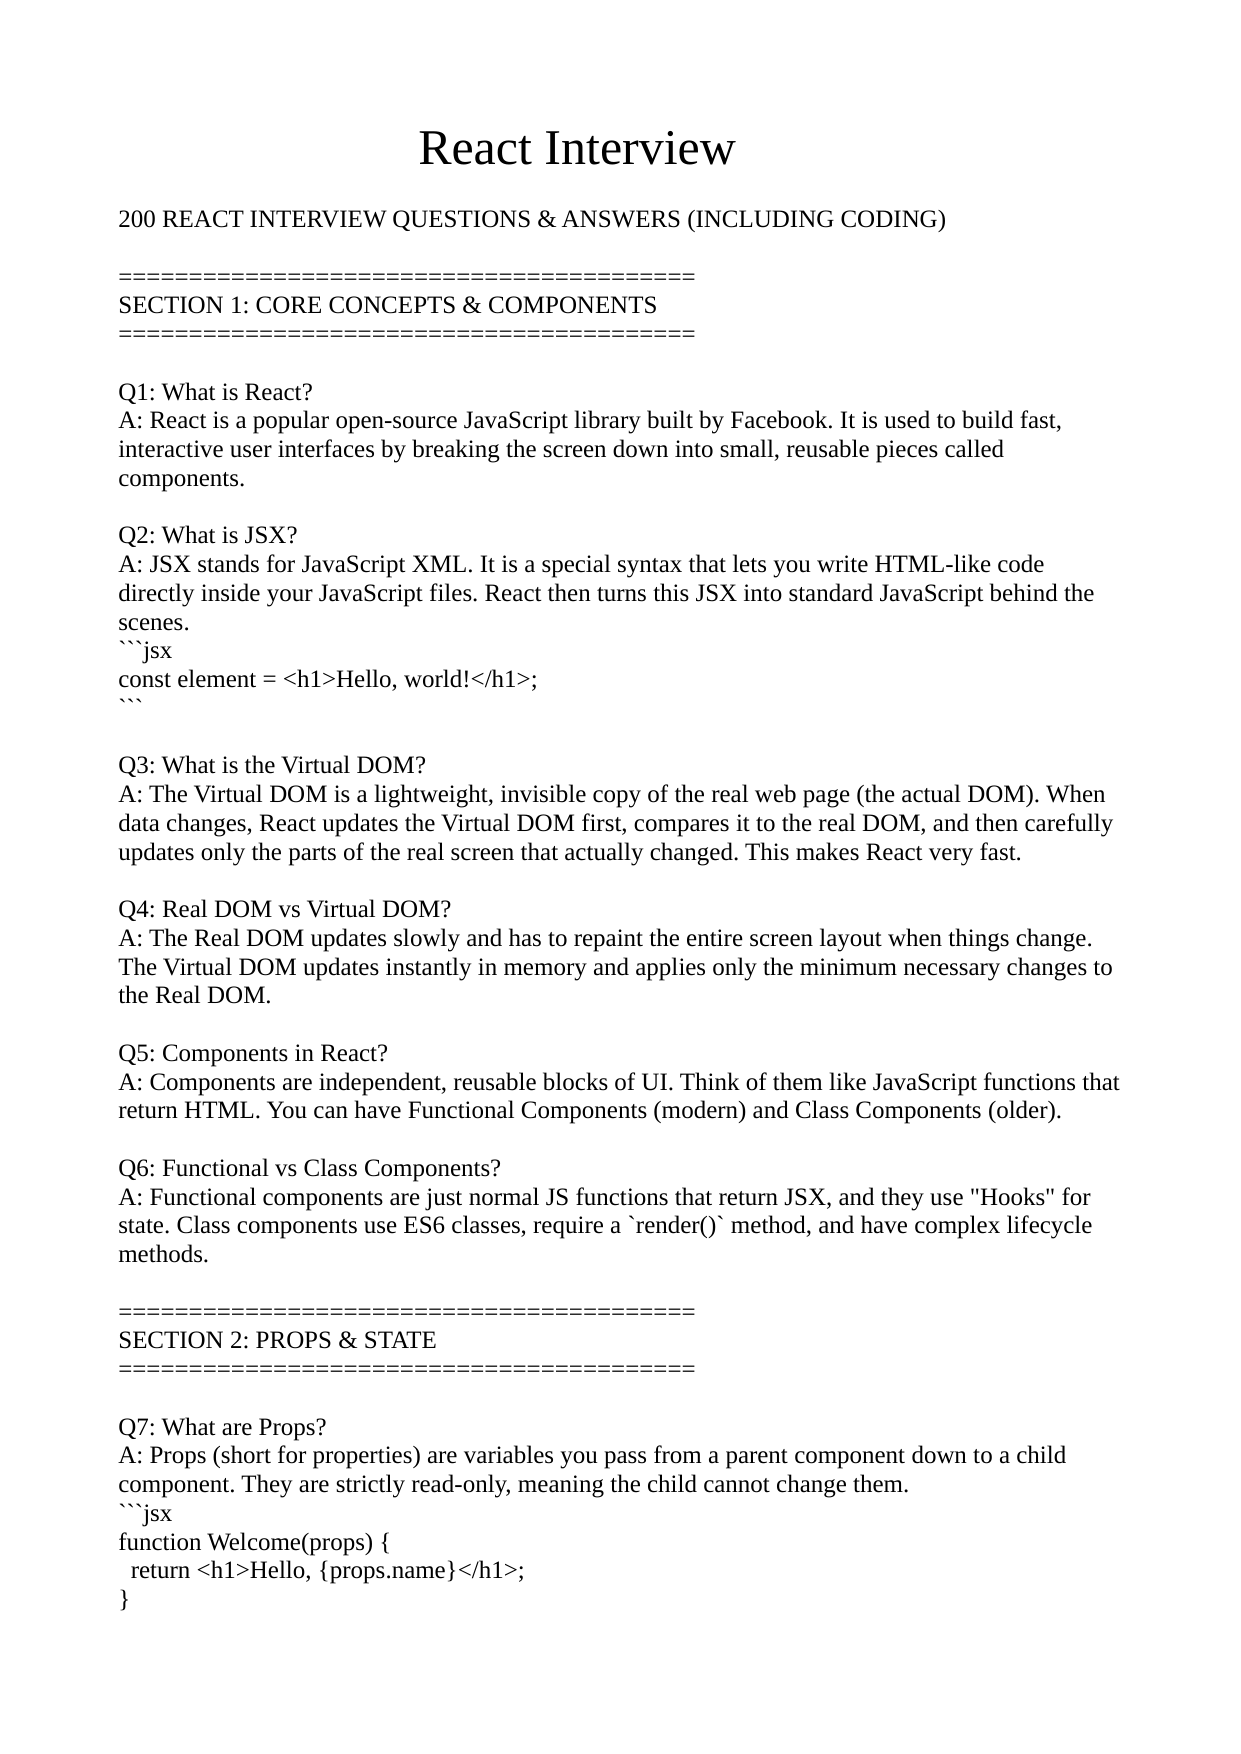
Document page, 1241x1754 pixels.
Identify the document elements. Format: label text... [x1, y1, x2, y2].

text A: React is a popular open-source JavaScript library built by Facebook. It is used to build fast, interactive user interfaces by breaking the screen down into small, reusable pieces called components. [118, 406, 1122, 492]
text ```jsx [118, 636, 1122, 664]
text ```jsx [118, 1498, 1122, 1527]
text Q6: Functional vs Class Components? [118, 1153, 1122, 1182]
text A: JSX stands for JavaScript XML. It is a special syntax that lets you write HTML-like code directly inside your JavaScript files. React then turns this JSX into standard JavaScript behind the scenes. [118, 549, 1122, 636]
text ========================================= [118, 1354, 1122, 1383]
text A: The Real DOM updates slowly and has to repaint the entire screen layout when things change. The Virtual DOM updates instantly in memory and applies only the minimum necessary changes to the Real DOM. [118, 923, 1122, 1009]
text A: Functional components are just normal JS functions that return JSX, and they use "Hooks" for state. Class components use ES6 classes, require a `render()` method, and have complex lifecycle methods. [118, 1182, 1122, 1268]
text function Welcome(props) { [118, 1527, 1122, 1556]
text ``` [118, 693, 1122, 722]
text Q2: What is JSX? [118, 521, 1122, 549]
text A: Props (short for properties) are variables you pass from a parent component down to a child component. They are strictly read-only, meaning the child cannot change them. [118, 1441, 1122, 1498]
text } [118, 1584, 1122, 1613]
text Q7: What are Props? [118, 1412, 1122, 1441]
text React Interview 200 REACT INTERVIEW QUESTIONS & ANSWERS (INCLUDING CODING) [118, 118, 1122, 233]
text ========================================= [118, 319, 1122, 348]
text return <h1>Hello, {props.name}</h1>; [118, 1556, 1122, 1584]
text SECTION 1: CORE CONCEPTS & COMPONENTS [118, 291, 1122, 319]
text Q4: Real DOM vs Virtual DOM? [118, 894, 1122, 923]
text Q3: What is the Virtual DOM? [118, 751, 1122, 779]
text const element = <h1>Hello, world!</h1>; [118, 664, 1122, 693]
text A: Components are independent, reusable blocks of UI. Think of them like JavaScript functions that return HTML. You can have Functional Components (modern) and Class Components (older). [118, 1067, 1122, 1124]
text A: The Virtual DOM is a lightweight, invisible copy of the real web page (the actual DOM). When data changes, React updates the Virtual DOM first, compares it to the real DOM, and then carefully updates only the parts of the real screen that actually changed. This makes React very fast. [118, 779, 1122, 866]
text Q5: Components in React? [118, 1038, 1122, 1067]
text ========================================= [118, 262, 1122, 291]
text ========================================= [118, 1297, 1122, 1326]
text Q1: What is React? [118, 377, 1122, 406]
text SECTION 2: PROPS & STATE [118, 1326, 1122, 1354]
